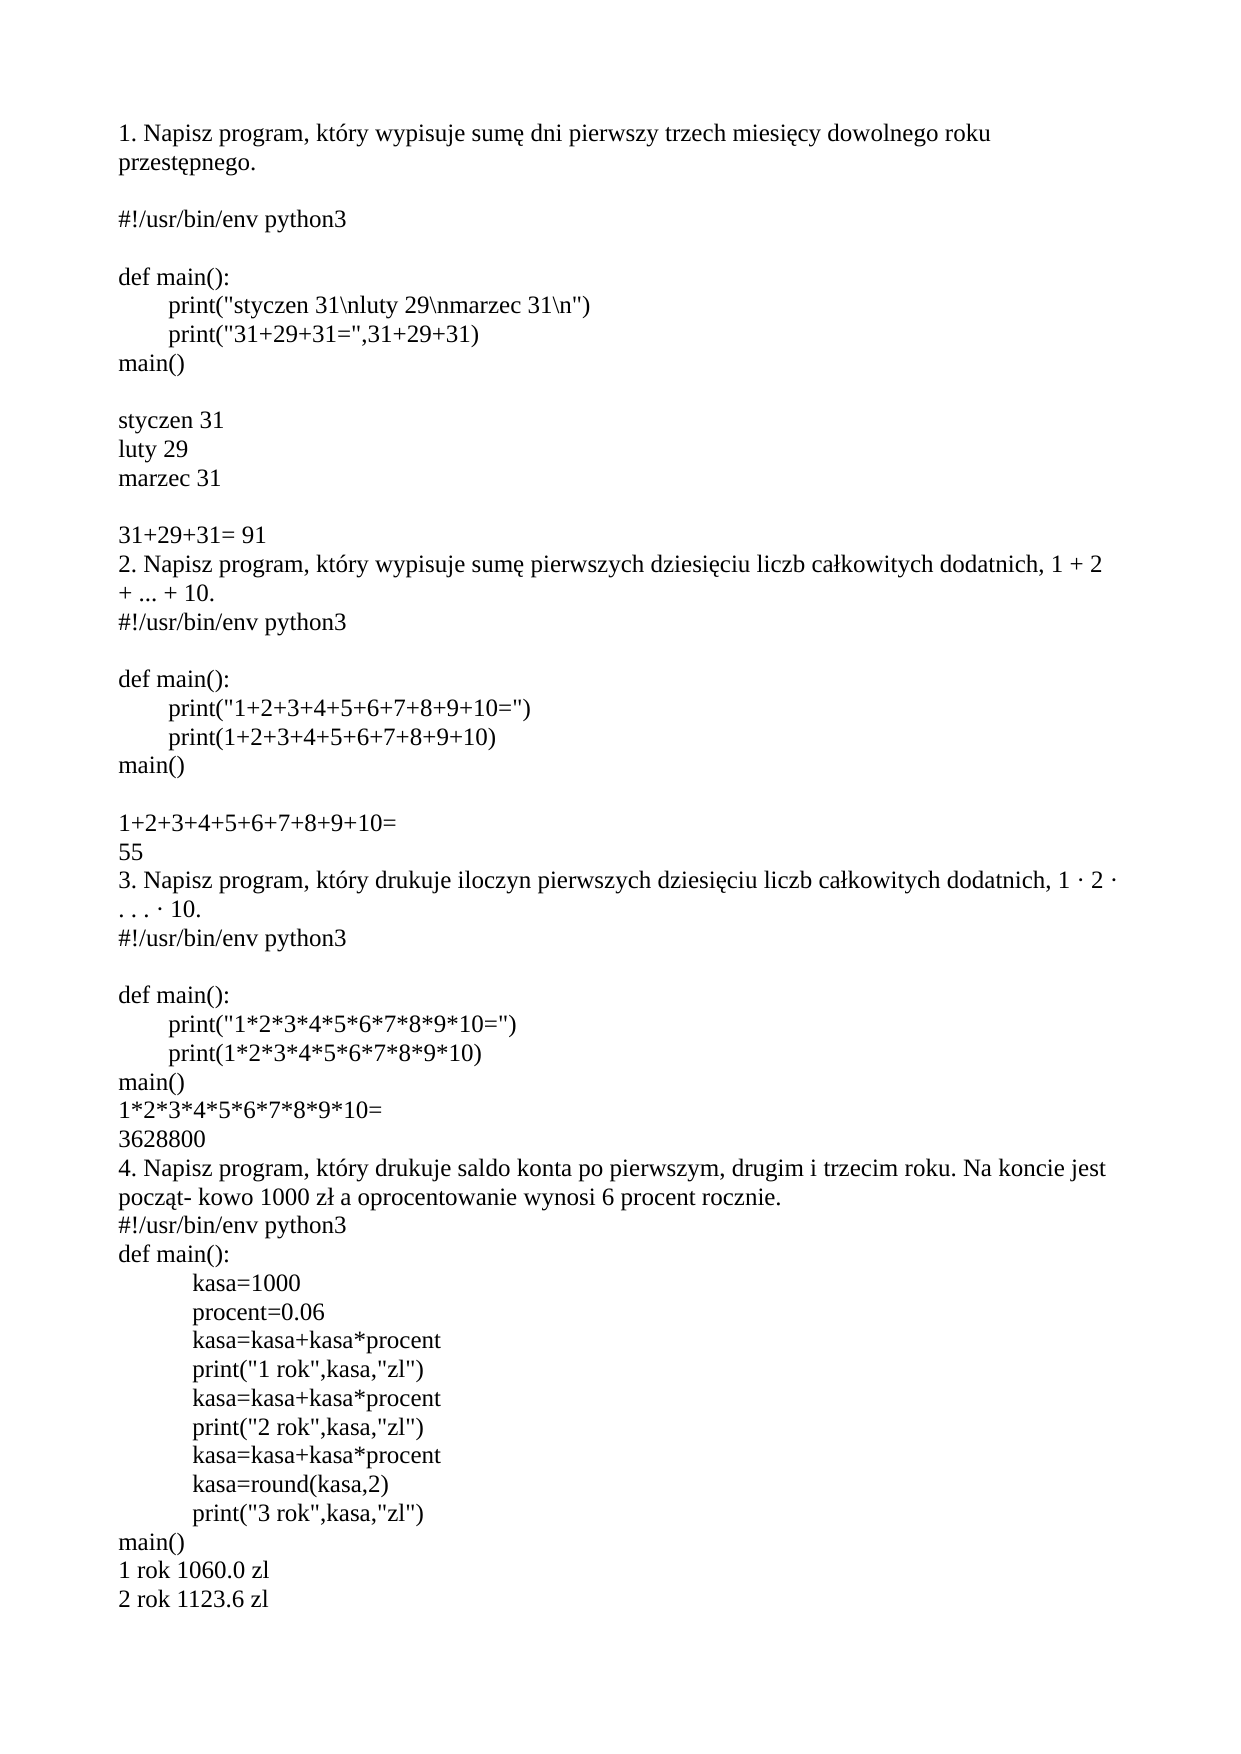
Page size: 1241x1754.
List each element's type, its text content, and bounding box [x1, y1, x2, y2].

text 1. Napisz program, który wypisuje sumę dni pierwszy trzech miesięcy dowolnego roku przestępnego. [118, 118, 1122, 176]
text kasa=1000 [118, 1268, 1122, 1297]
text print("styczen 31\nluty 29\nmarzec 31\n") [118, 291, 1122, 319]
text 2 rok 1123.6 zl [118, 1584, 1122, 1613]
text luty 29 [118, 434, 1122, 463]
text kasa=kasa+kasa*procent [118, 1326, 1122, 1354]
text #!/usr/bin/env python3 [118, 923, 1122, 952]
text kasa=kasa+kasa*procent [118, 1383, 1122, 1412]
text 2. Napisz program, który wypisuje sumę pierwszych dziesięciu liczb całkowitych dodatnich, 1 + 2 + ... + 10. [118, 549, 1122, 607]
text print("1 rok",kasa,"zl") [118, 1354, 1122, 1383]
text #!/usr/bin/env python3 [118, 204, 1122, 233]
text procent=0.06 [118, 1297, 1122, 1326]
text def main(): [118, 1239, 1122, 1268]
text #!/usr/bin/env python3 [118, 1211, 1122, 1239]
text 1+2+3+4+5+6+7+8+9+10= [118, 808, 1122, 837]
text 4. Napisz program, który drukuje saldo konta po pierwszym, drugim i trzecim roku. Na koncie jest począt- kowo 1000 zł a oprocentowanie wynosi 6 procent rocznie. [118, 1153, 1122, 1211]
text marzec 31 [118, 463, 1122, 492]
text def main(): [118, 664, 1122, 693]
text kasa=kasa+kasa*procent [118, 1441, 1122, 1469]
text print("1*2*3*4*5*6*7*8*9*10=") [118, 1009, 1122, 1038]
text print("1+2+3+4+5+6+7+8+9+10=") [118, 693, 1122, 722]
text print("3 rok",kasa,"zl") [118, 1498, 1122, 1527]
text main() [118, 1527, 1122, 1556]
text main() [118, 348, 1122, 377]
text styczen 31 [118, 406, 1122, 434]
text def main(): [118, 981, 1122, 1009]
text 3628800 [118, 1124, 1122, 1153]
text kasa=round(kasa,2) [118, 1469, 1122, 1498]
text main() [118, 1067, 1122, 1096]
text print(1+2+3+4+5+6+7+8+9+10) [118, 722, 1122, 751]
text main() [118, 751, 1122, 779]
text print(1*2*3*4*5*6*7*8*9*10) [118, 1038, 1122, 1067]
text 3. Napisz program, który drukuje iloczyn pierwszych dziesięciu liczb całkowitych dodatnich, 1 · 2 · . . . · 10. [118, 866, 1122, 923]
text 31+29+31= 91 [118, 521, 1122, 549]
text 55 [118, 837, 1122, 866]
text print("2 rok",kasa,"zl") [118, 1412, 1122, 1441]
text 1 rok 1060.0 zl [118, 1556, 1122, 1584]
text print("31+29+31=",31+29+31) [118, 319, 1122, 348]
text def main(): [118, 262, 1122, 291]
text #!/usr/bin/env python3 [118, 607, 1122, 636]
text 1*2*3*4*5*6*7*8*9*10= [118, 1096, 1122, 1124]
